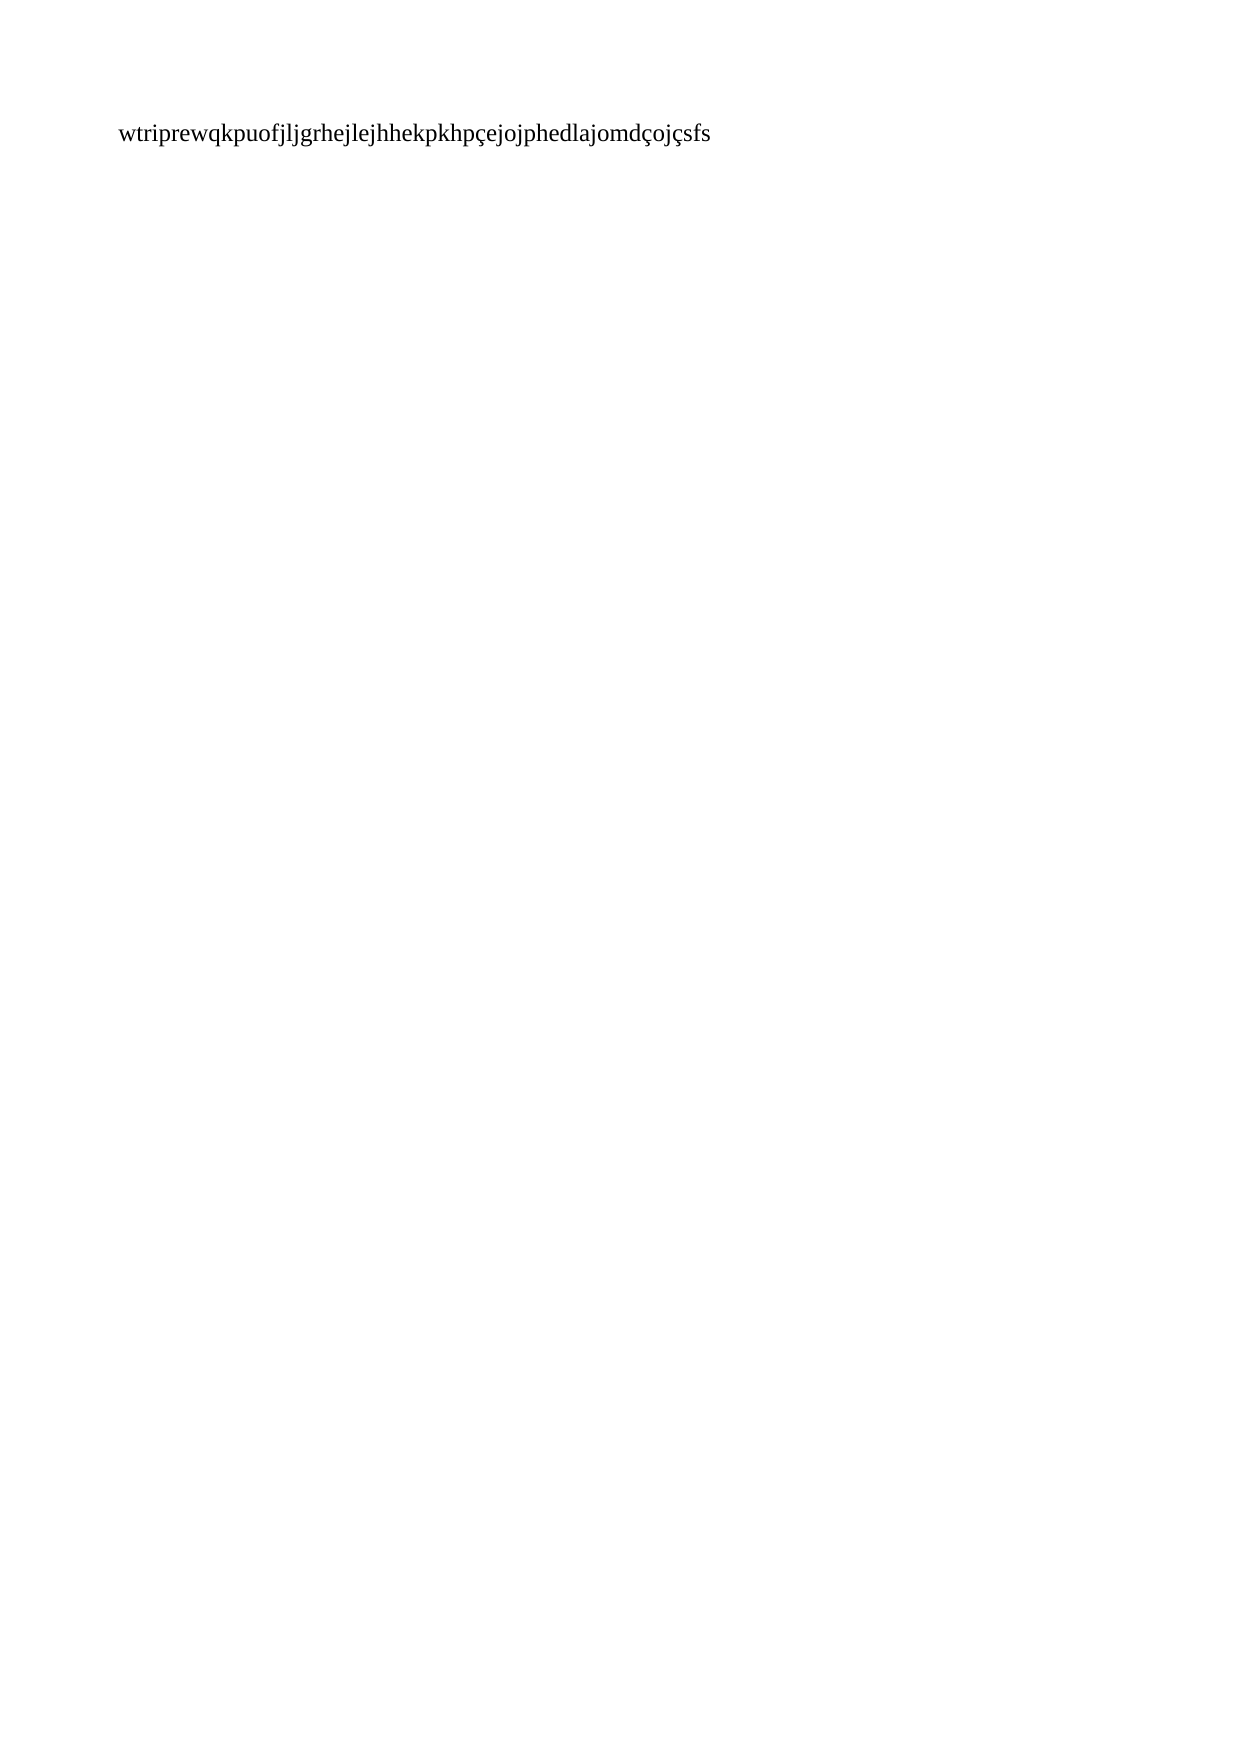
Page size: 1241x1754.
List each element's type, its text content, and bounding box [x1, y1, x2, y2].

text wtriprewqkpuofjljgrhejlejhhekpkhpçejojphedlajomdçojçsfs [118, 118, 1122, 147]
